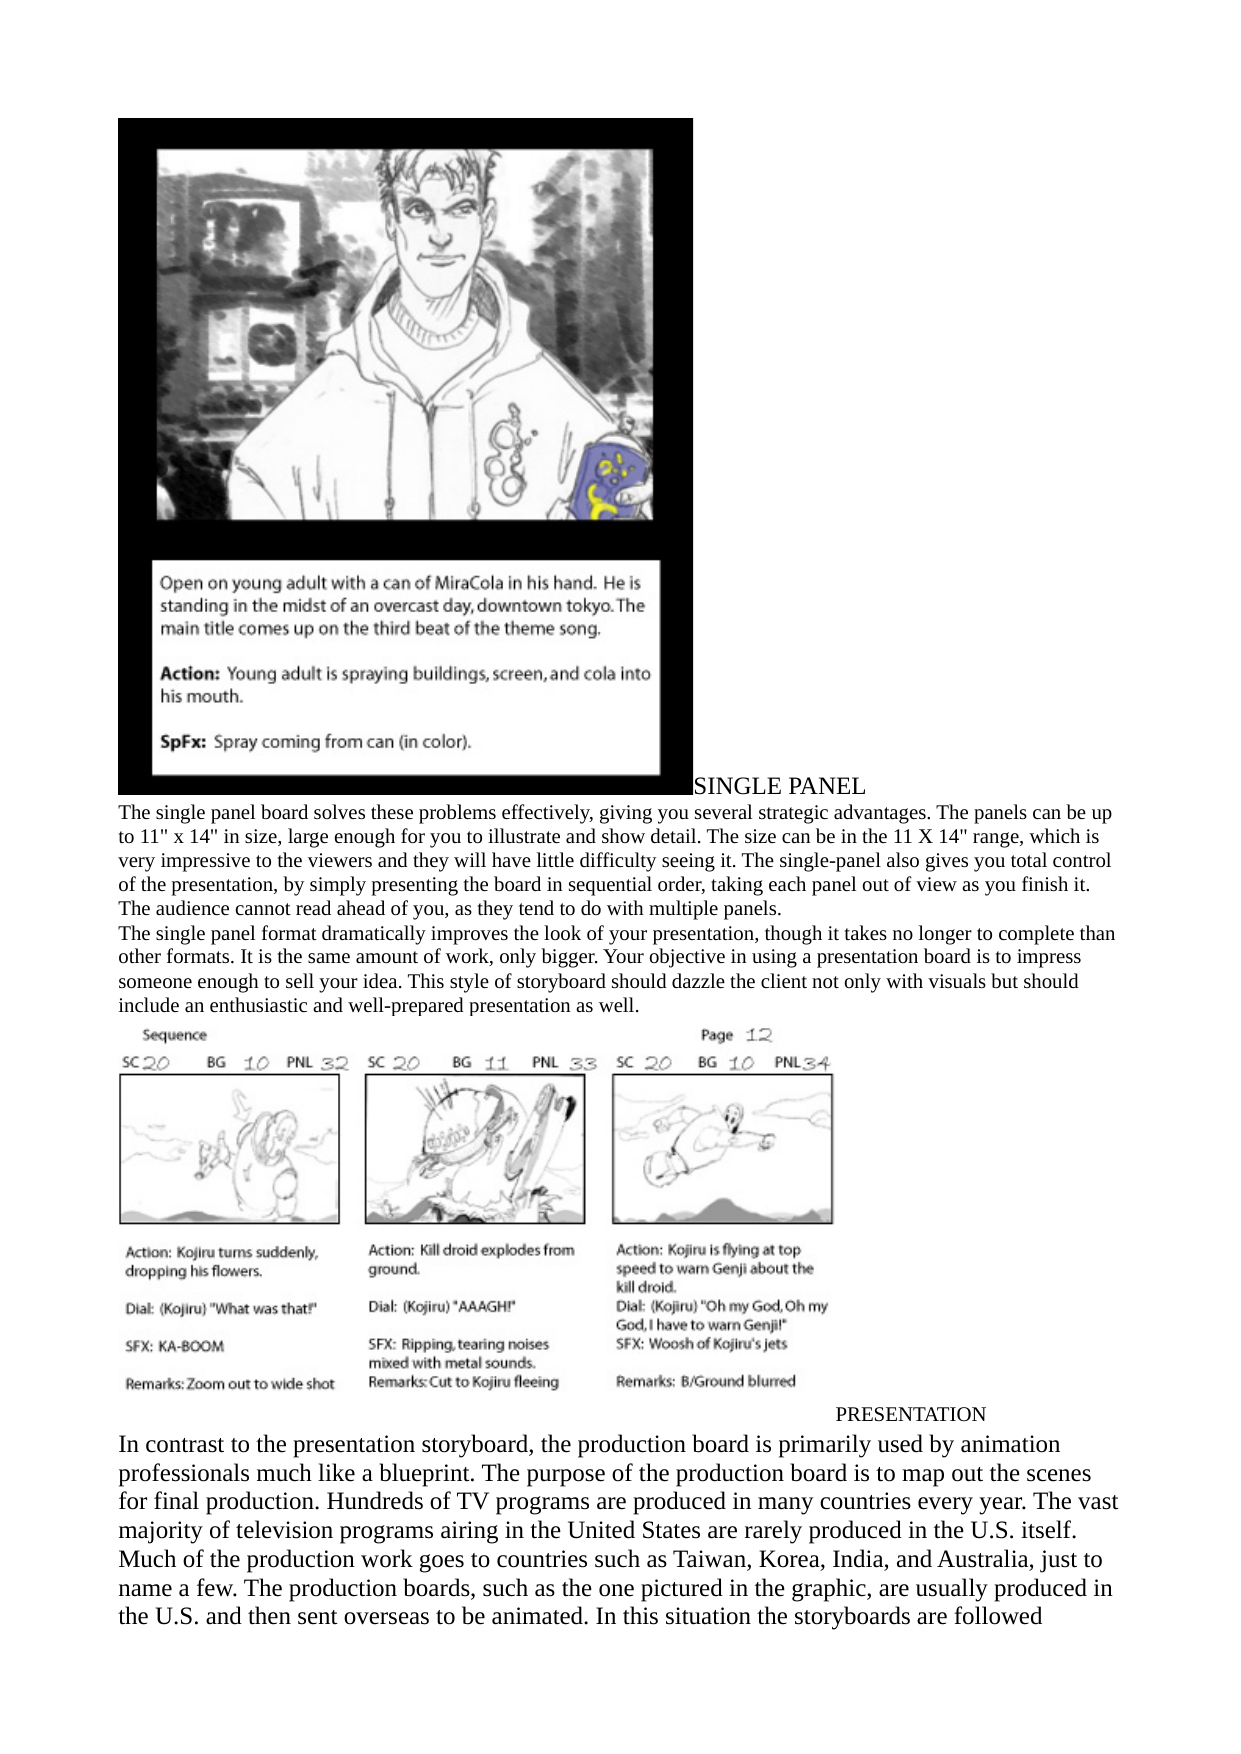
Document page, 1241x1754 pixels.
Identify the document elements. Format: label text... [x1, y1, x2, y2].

text PRESENTATION [118, 1017, 1122, 1426]
picture [118, 118, 694, 795]
picture [118, 1016, 836, 1422]
text SINGLE PANEL [118, 118, 1122, 800]
text The single panel format dramatically improves the look of your presentation, though it takes no longer to complete than other formats. It is the same amount of work, only bigger. Your objective in using a presentation board is to impress someone enough to sell your idea. This style of storyboard should dazzle the client not only with visuals but should include an enthusiastic and well-prepared presentation as well. [118, 920, 1122, 1017]
text In contrast to the presentation storyboard, the production board is primarily used by animation professionals much like a blueprint. The purpose of the production board is to map out the scenes for final production. Hundreds of TV programs are produced in many countries every year. The vast majority of television programs airing in the United States are rarely produced in the U.S. itself. Much of the production work goes to countries such as Taiwan, Korea, India, and Australia, just to name a few. The production boards, such as the one pictured in the graphic, are usually produced in the U.S. and then sent overseas to be animated. In this situation the storyboards are followed [118, 1429, 1122, 1630]
text The single panel board solves these problems effectively, giving you several strategic advantages. The panels can be up to 11" x 14" in size, large enough for you to illustrate and show detail. The size can be in the 11 X 14" range, which is very impressive to the viewers and they will have little difficulty seeing it. The single-panel also gives you total control of the presentation, by simply presenting the board in sequential order, taking each panel out of view as you finish it. The audience cannot read ahead of you, as they tend to do with multiple panels. [118, 800, 1122, 920]
